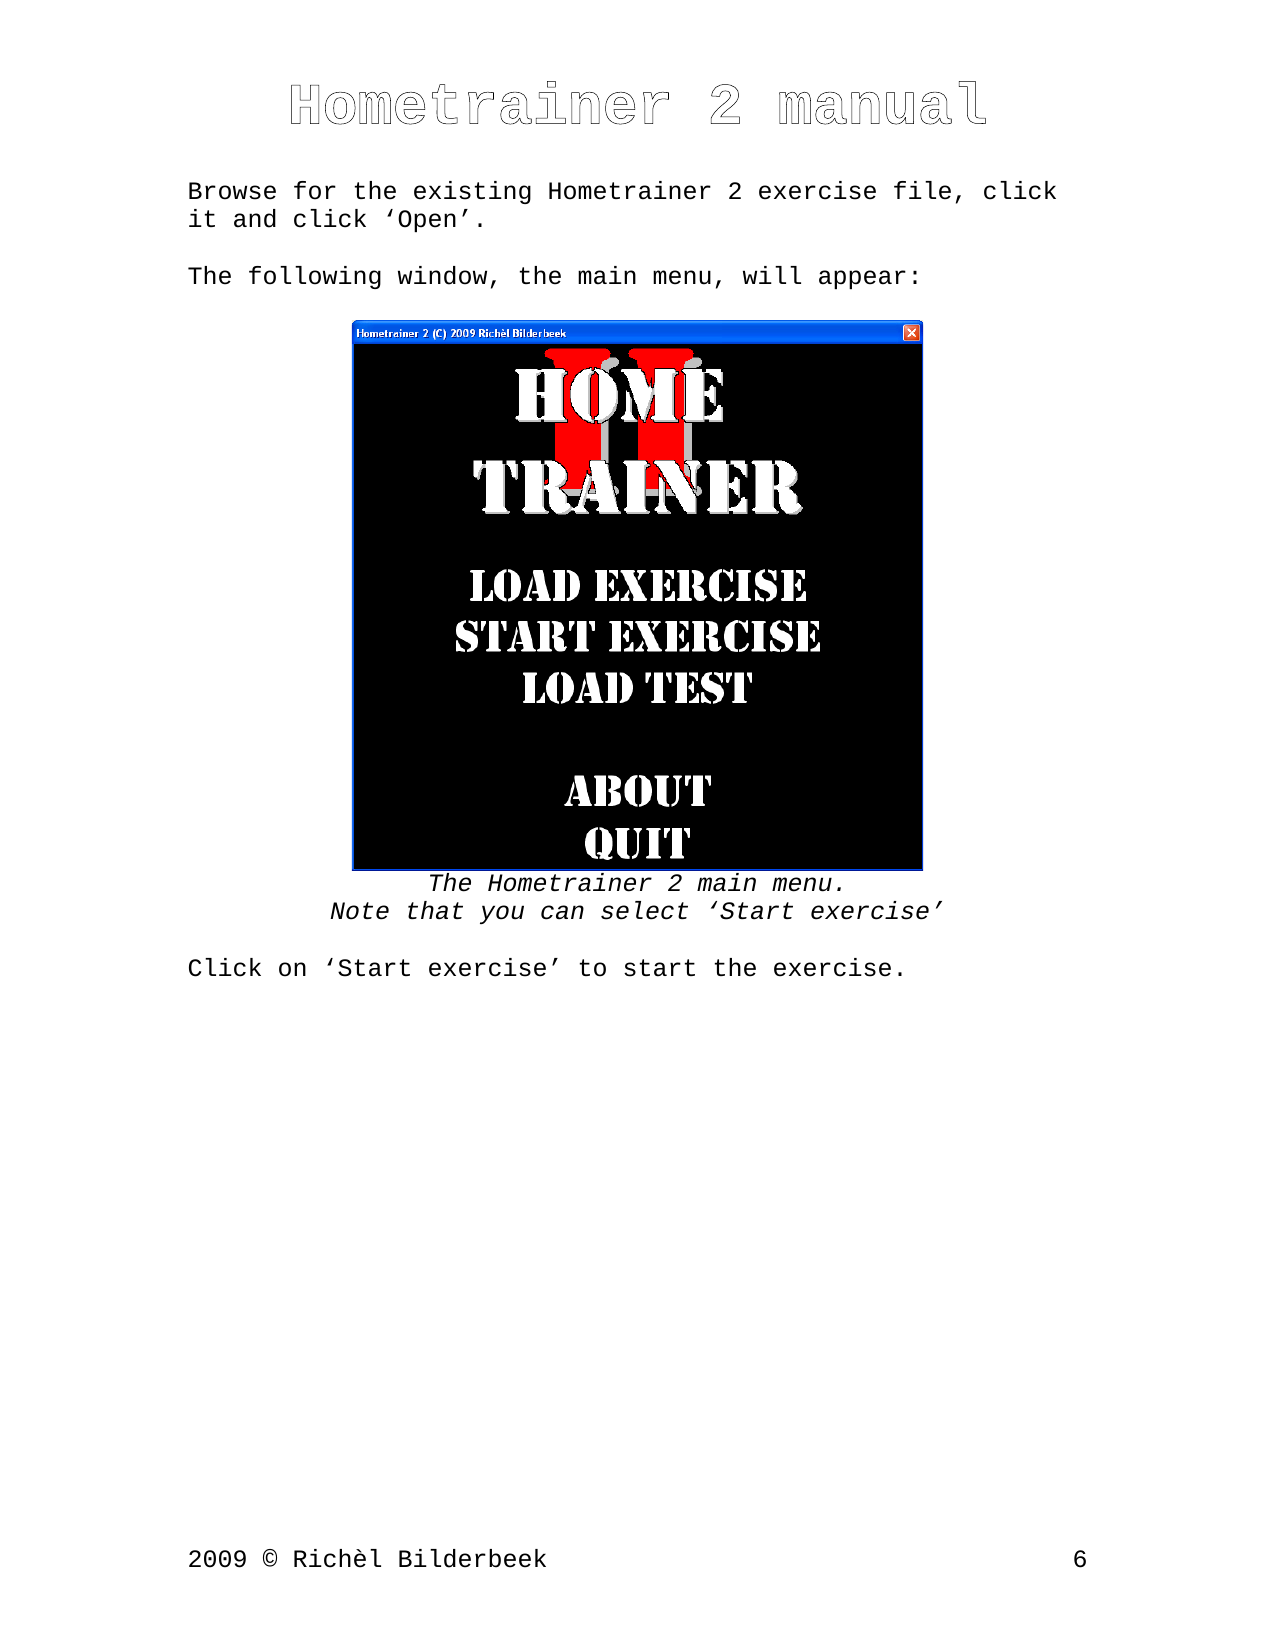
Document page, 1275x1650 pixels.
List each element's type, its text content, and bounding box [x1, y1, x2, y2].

text Browse for the existing Hometrainer 2 exercise file, click it and click ‘Open’. [187, 178, 1087, 235]
text Note that you can select ‘Start exercise’ [187, 899, 1087, 927]
text The following window, the main menu, will appear: [187, 263, 1087, 292]
picture [351, 320, 924, 871]
text The Hometrainer 2 main menu. [187, 870, 1087, 899]
text Click on ‘Start exercise’ to start the exercise. [187, 955, 1087, 984]
